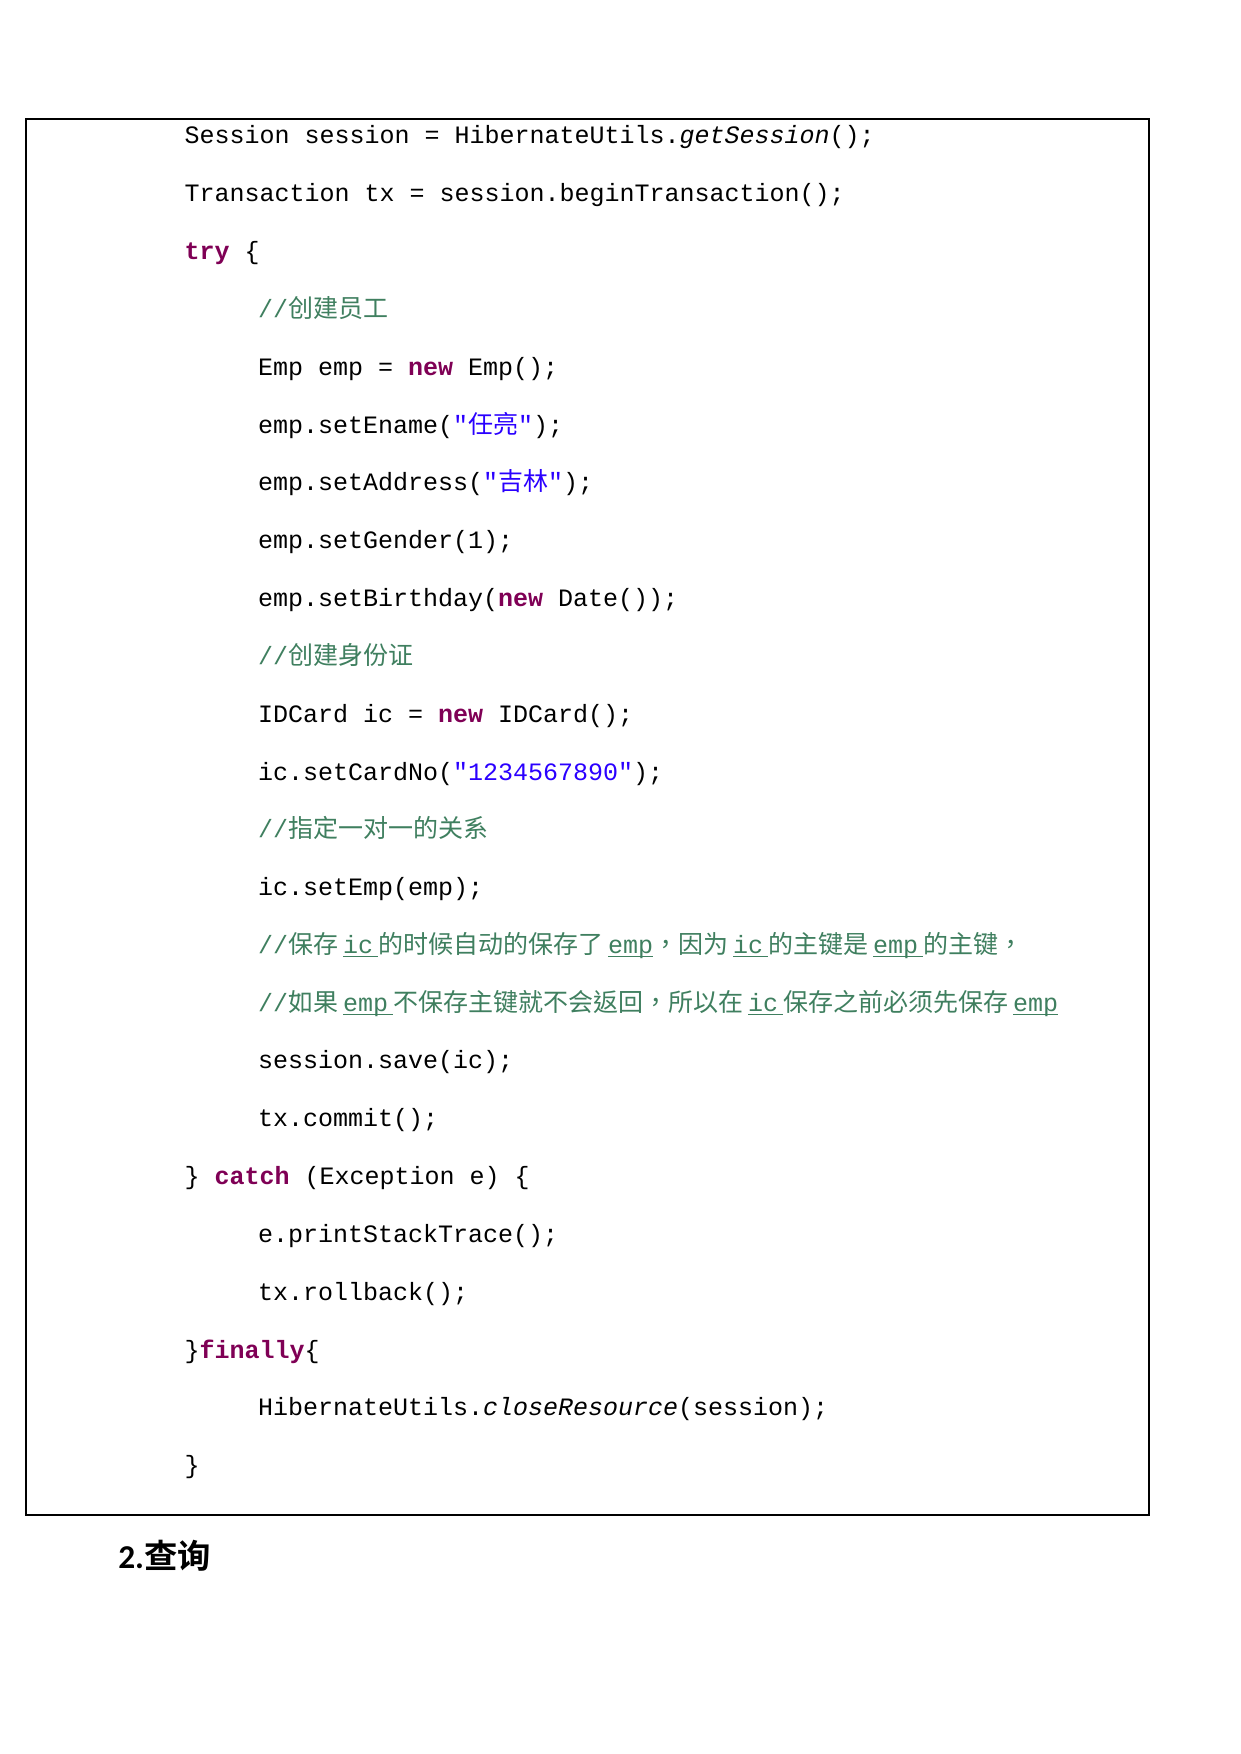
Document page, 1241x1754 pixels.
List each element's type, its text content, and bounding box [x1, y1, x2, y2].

table_header Session session = HibernateUtils.getSession(); Transaction tx = session.beginTransaction(); try { //创建员工 Emp emp = new Emp(); emp.setEname("任亮"); emp.setAddress("吉林"); emp.setGender(1); emp.setBirthday(new Date()); //创建身份证 IDCard ic = new IDCard(); ic.setCardNo("1234567890"); //指定一对一的关系 ic.setEmp(emp); //保存ic的时候自动的保存了emp，因为ic的主键是emp的主键， //如果emp不保存主键就不会返回，所以在ic保存之前必须先保存emp session.save(ic); tx.commit(); } catch (Exception e) { e.printStackTrace(); tx.rollback(); }finally{ HibernateUtils.closeResource(session); } [27, 120, 1148, 1513]
subtitle 2.查询 [118, 1530, 1122, 1578]
